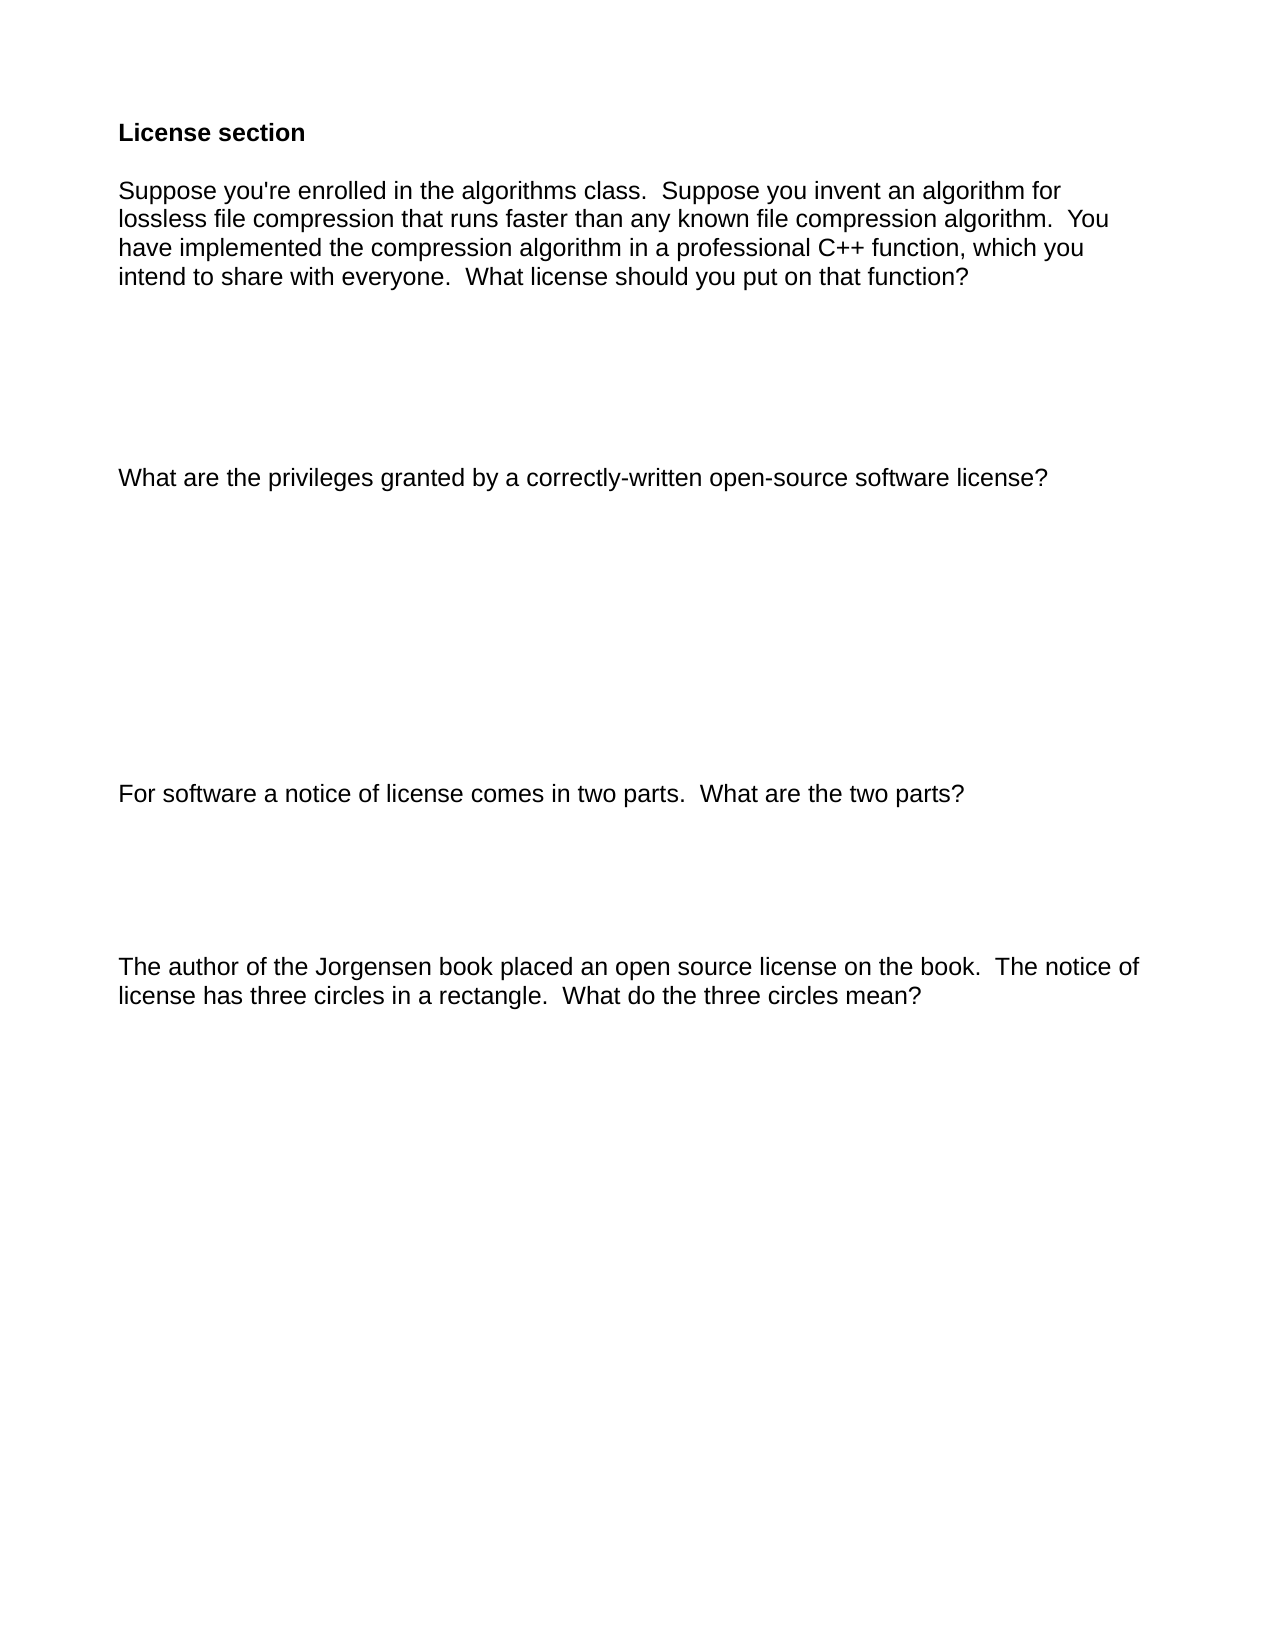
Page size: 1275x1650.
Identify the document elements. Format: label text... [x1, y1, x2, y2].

text Suppose you're enrolled in the algorithms class. Suppose you invent an algorithm for lossless file compression that runs faster than any known file compression algorithm. You have implemented the compression algorithm in a professional C++ function, which you intend to share with everyone. What license should you put on that function? [118, 176, 1157, 291]
text What are the privileges granted by a correctly-written open-source software license? [118, 463, 1157, 492]
text For software a notice of license comes in two parts. What are the two parts? [118, 779, 1157, 808]
text License section [118, 118, 1157, 147]
text The author of the Jorgensen book placed an open source license on the book. The notice of license has three circles in a rectangle. What do the three circles mean? [118, 952, 1157, 1009]
